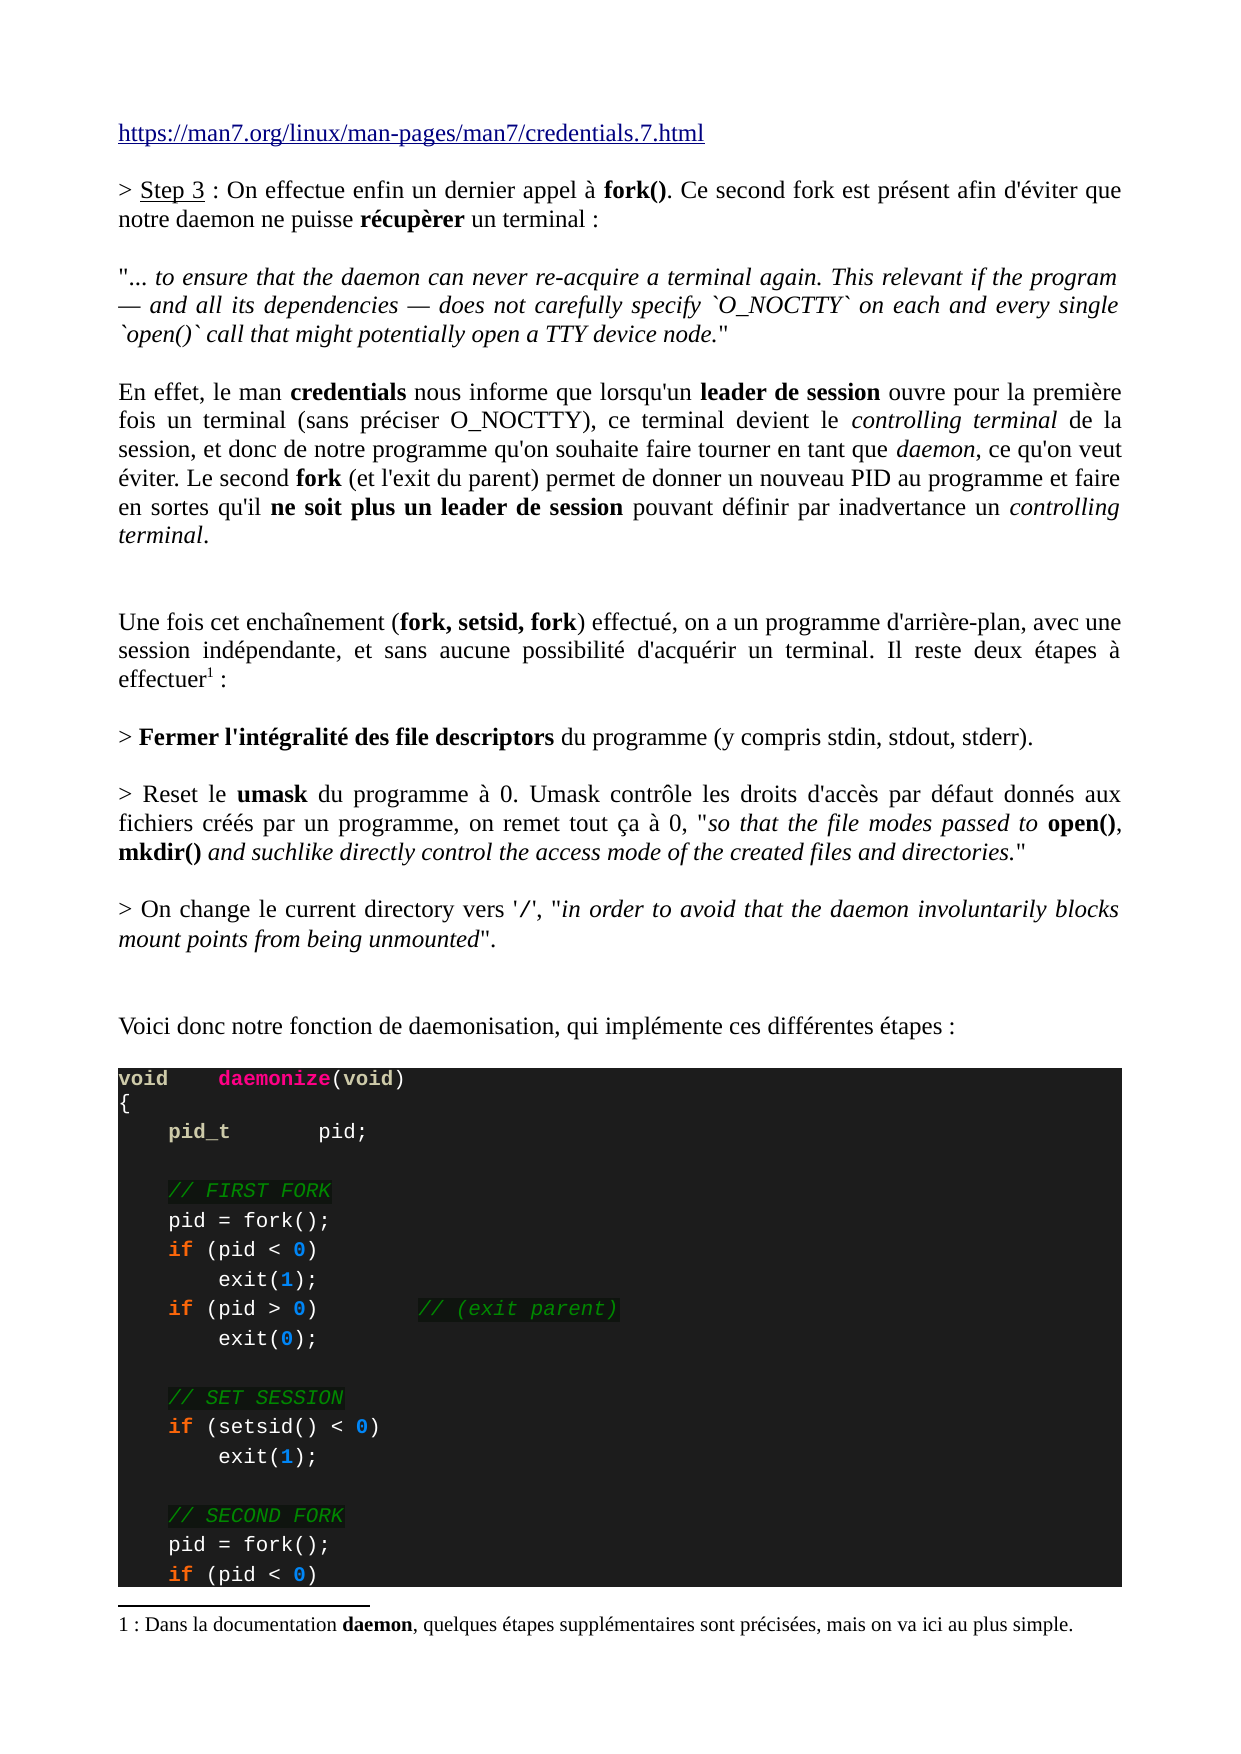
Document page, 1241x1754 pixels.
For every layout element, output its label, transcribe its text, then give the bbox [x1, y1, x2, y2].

text > Fermer l'intégralité des file descriptors du programme (y compris stdin, stdout, stderr). [118, 722, 1122, 751]
text pid_t pid; [118, 1121, 1122, 1145]
text > Step 3 : On effectue enfin un dernier appel à fork(). Ce second fork est présent afin d'éviter que notre daemon ne puisse récupèrer un terminal : [118, 176, 1122, 233]
text if (pid > 0) // (exit parent) [118, 1298, 1122, 1322]
text Voici donc notre fonction de daemonisation, qui implémente ces différentes étapes : [118, 1011, 1122, 1039]
text https://man7.org/linux/man-pages/man7/credentials.7.html [118, 118, 1122, 147]
text exit(1); [118, 1446, 1122, 1469]
text if (setsid() < 0) [118, 1416, 1122, 1440]
text pid = fork(); [118, 1210, 1122, 1233]
text { [118, 1092, 1122, 1116]
text En effet, le man credentials nous informe que lorsqu'un leader de session ouvre pour la première fois un terminal (sans préciser O_NOCTTY), ce terminal devient le controlling terminal de la session, et donc de notre programme qu'on souhaite faire tourner en tant que daemon, ce qu'on veut éviter. Le second fork (et l'exit du parent) permet de donner un nouveau PID au programme et faire en sortes qu'il ne soit plus un leader de session pouvant définir par inadvertance un controlling terminal. [118, 377, 1122, 549]
text "... to ensure that the daemon can never re-acquire a terminal again. This relevant if the program — and all its dependencies — does not carefully specify `O_NOCTTY` on each and every single `open()` call that might potentially open a TTY device node." [118, 262, 1122, 348]
text if (pid < 0) [118, 1564, 1122, 1587]
text pid = fork(); [118, 1534, 1122, 1558]
text // SECOND FORK [118, 1505, 1122, 1528]
text > On change le current directory vers '/', "in order to avoid that the daemon involuntarily blocks mount points from being unmounted". [118, 894, 1122, 953]
text : Dans la documentation daemon, quelques étapes supplémentaires sont précisées, mais on va ici au plus simple. [118, 1612, 1122, 1636]
text void daemonize(void) [118, 1068, 1122, 1092]
text exit(1); [118, 1269, 1122, 1292]
text if (pid < 0) [118, 1239, 1122, 1263]
text > Reset le umask du programme à 0. Umask contrôle les droits d'accès par défaut donnés aux fichiers créés par un programme, on remet tout ça à 0, "so that the file modes passed to open(), mkdir() and suchlike directly control the access mode of the created files and directories." [118, 779, 1122, 866]
text // FIRST FORK [118, 1180, 1122, 1204]
text // SET SESSION [118, 1387, 1122, 1410]
text Une fois cet enchaînement (fork, setsid, fork) effectué, on a un programme d'arrière-plan, avec une session indépendante, et sans aucune possibilité d'acquérir un terminal. Il reste deux étapes à effectuer : [118, 607, 1122, 693]
text exit(0); [118, 1328, 1122, 1351]
